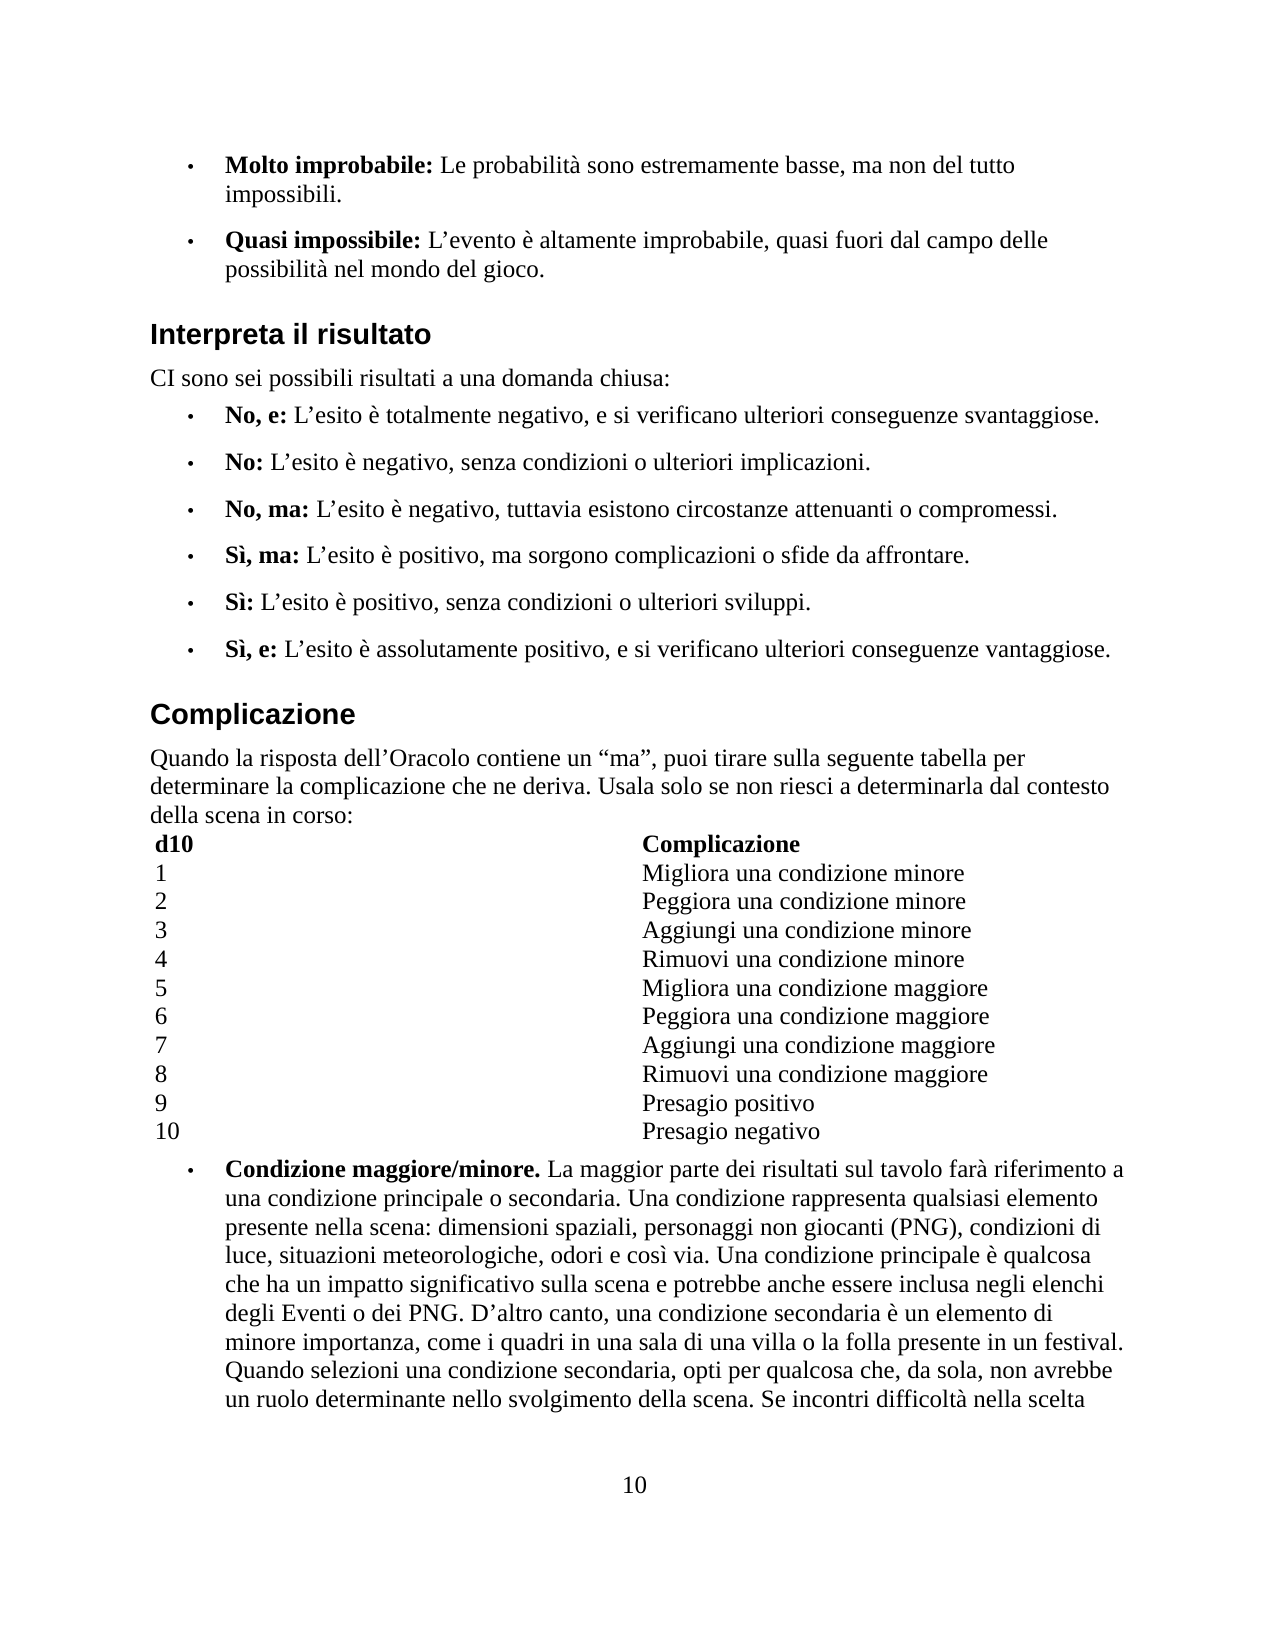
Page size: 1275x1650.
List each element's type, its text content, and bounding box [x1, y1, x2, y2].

table_cell 9 [150, 1088, 637, 1116]
table_cell 1 [150, 858, 637, 886]
table_cell Rimuovi una condizione minore [638, 944, 1125, 973]
list Quasi impossibile: L’evento è altamente improbabile, quasi fuori dal campo delle possibilità nel mondo del gioco. [187, 225, 1125, 283]
list Molto improbabile: Le probabilità sono estremamente basse, ma non del tutto impossibili. [187, 150, 1125, 207]
table_cell Rimuovi una condizione maggiore [638, 1059, 1125, 1088]
table_cell Presagio positivo [638, 1088, 1125, 1116]
table_cell Presagio negativo [638, 1116, 1125, 1145]
table_cell Aggiungi una condizione maggiore [638, 1030, 1125, 1059]
subtitle Interpreta il risultato [150, 317, 1125, 350]
text Quando la risposta dell’Oracolo contiene un “ma”, puoi tirare sulla seguente tabella per determinare la complicazione che ne deriva. Usala solo se non riesci a determinarla dal contesto della scena in corso: [150, 743, 1125, 829]
list Sì: L’esito è positivo, senza condizioni o ulteriori sviluppi. [187, 587, 1125, 616]
subtitle Complicazione [150, 697, 1125, 730]
table_cell Migliora una condizione maggiore [638, 973, 1125, 1001]
list No, ma: L’esito è negativo, tuttavia esistono circostanze attenuanti o compromessi. [187, 494, 1125, 523]
table_cell 8 [150, 1059, 637, 1088]
table_cell Peggiora una condizione minore [638, 886, 1125, 915]
table_cell 4 [150, 944, 637, 973]
table_header d10 [150, 829, 637, 858]
table_header Complicazione [638, 829, 1125, 858]
list No, e: L’esito è totalmente negativo, e si verificano ulteriori conseguenze svantaggiose. [187, 401, 1125, 429]
list Condizione maggiore/minore. La maggior parte dei risultati sul tavolo farà riferimento a una condizione principale o secondaria. Una condizione rappresenta qualsiasi elemento presente nella scena: dimensioni spaziali, personaggi non giocanti (PNG), condizioni di luce, situazioni meteorologiche, odori e così via. Una condizione principale è qualcosa che ha un impatto significativo sulla scena e potrebbe anche essere inclusa negli elenchi degli Eventi o dei PNG. D’altro canto, una condizione secondaria è un elemento di minore importanza, come i quadri in una sala di una villa o la folla presente in un festival. Quando selezioni una condizione secondaria, opti per qualcosa che, da sola, non avrebbe un ruolo determinante nello svolgimento della scena. Se incontri difficoltà nella scelta [187, 1154, 1125, 1413]
text CI sono sei possibili risultati a una domanda chiusa: [150, 363, 1125, 392]
table_cell Peggiora una condizione maggiore [638, 1001, 1125, 1030]
table_cell 7 [150, 1030, 637, 1059]
table_cell 6 [150, 1001, 637, 1030]
list No: L’esito è negativo, senza condizioni o ulteriori implicazioni. [187, 447, 1125, 476]
list Sì, ma: L’esito è positivo, ma sorgono complicazioni o sfide da affrontare. [187, 541, 1125, 569]
table_cell 10 [150, 1116, 637, 1145]
table_cell 2 [150, 886, 637, 915]
table_cell 3 [150, 915, 637, 944]
table_cell 5 [150, 973, 637, 1001]
table_cell Migliora una condizione minore [638, 858, 1125, 886]
list Sì, e: L’esito è assolutamente positivo, e si verificano ulteriori conseguenze vantaggiose. [187, 634, 1125, 663]
table_cell Aggiungi una condizione minore [638, 915, 1125, 944]
